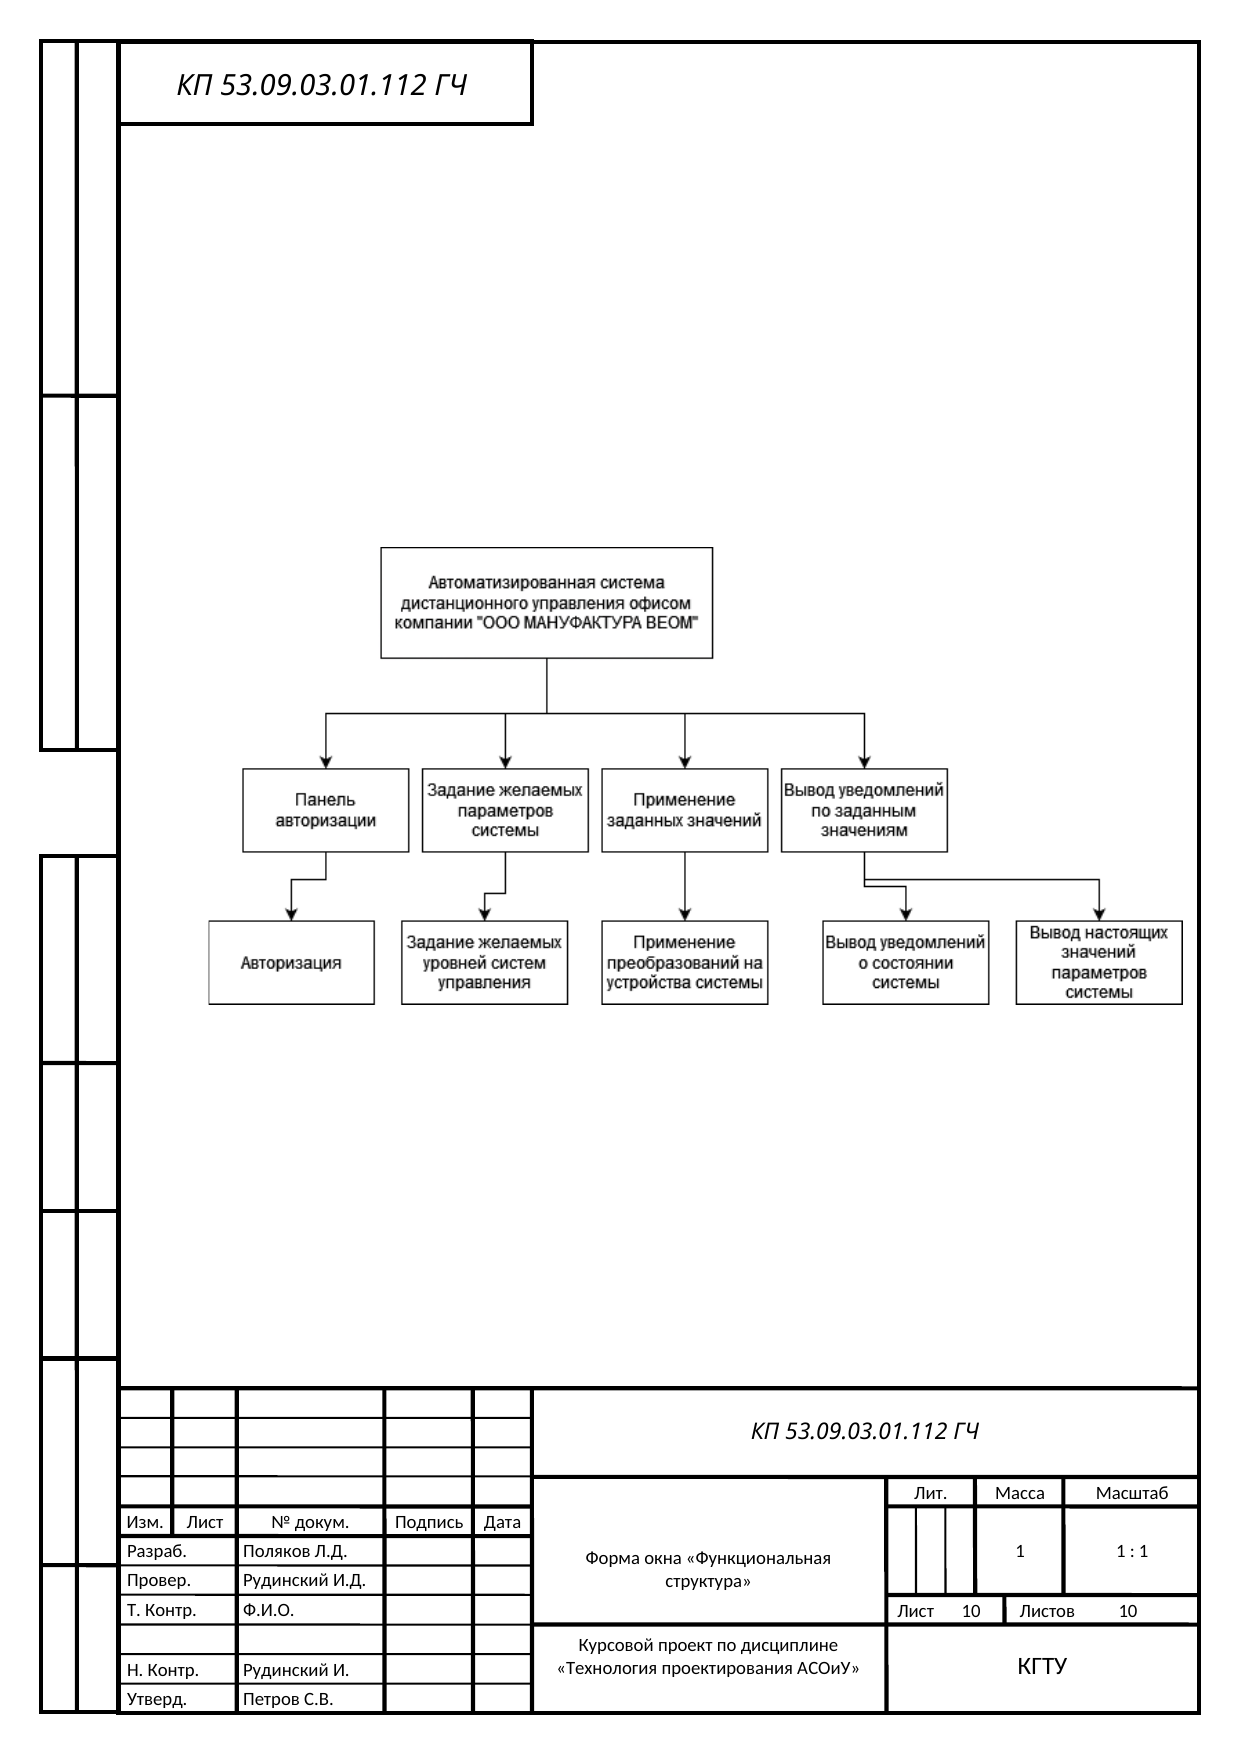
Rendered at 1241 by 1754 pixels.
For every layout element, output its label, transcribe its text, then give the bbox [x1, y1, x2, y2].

picture [208, 547, 1183, 1005]
text КП 53.09.03.01.112 ГЧ [150, 64, 496, 103]
